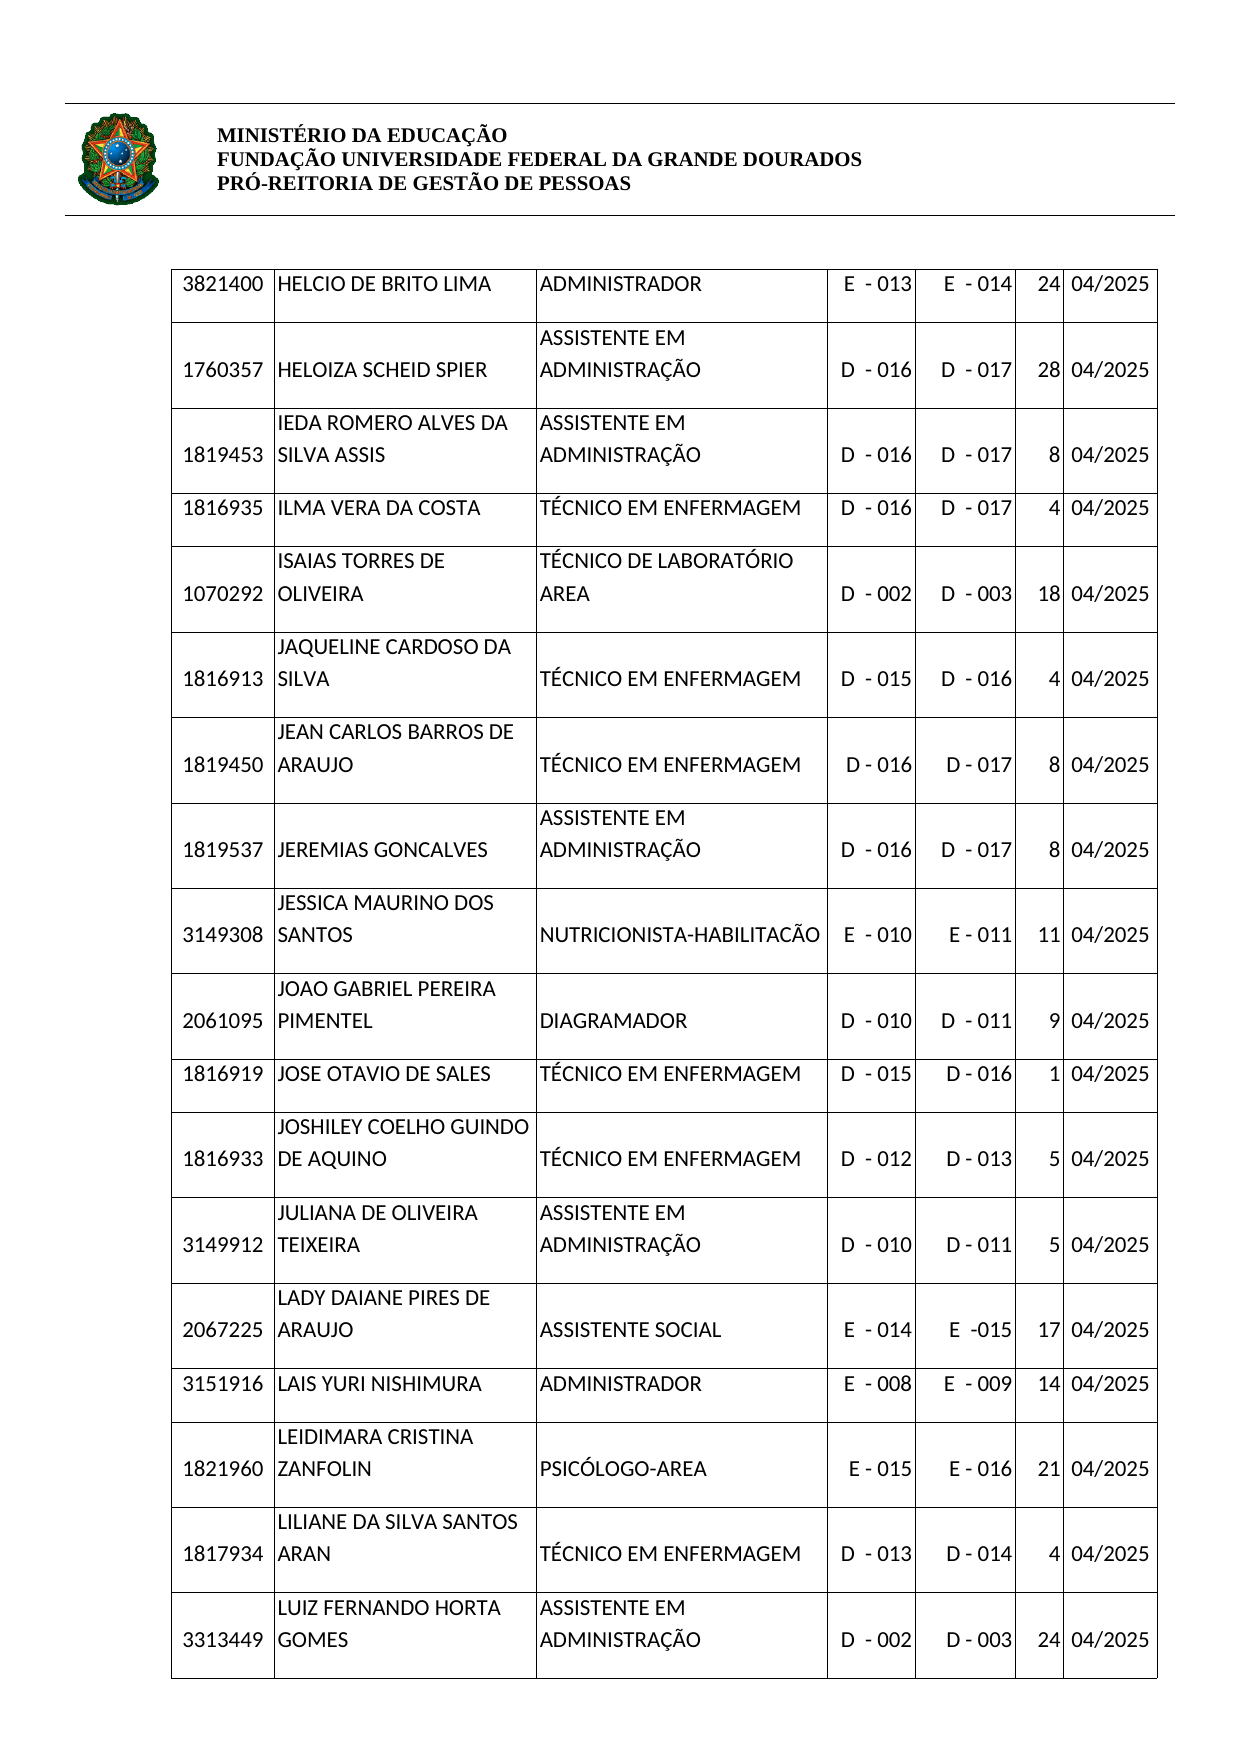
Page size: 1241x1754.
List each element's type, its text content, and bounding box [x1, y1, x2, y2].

table_cell 17 [1016, 1284, 1063, 1368]
table_cell E - 014 [916, 270, 1015, 322]
table_cell ASSISTENTE EM ADMINISTRAÇÃO [537, 1198, 827, 1283]
table_cell 04/2025 [1064, 804, 1157, 888]
table_cell TÉCNICO EM ENFERMAGEM [537, 494, 827, 546]
table_cell 1821960 [172, 1423, 274, 1507]
table_cell 21 [1016, 1423, 1063, 1507]
table_cell 04/2025 [1064, 1508, 1157, 1592]
table_cell NUTRICIONISTA-HABILITACÃO [537, 889, 827, 973]
table_cell 24 [1016, 1593, 1063, 1678]
table_cell JOAO GABRIEL PEREIRA PIMENTEL [275, 974, 536, 1059]
table_cell 1760357 [172, 323, 274, 407]
table_cell ISAIAS TORRES DE OLIVEIRA [275, 547, 536, 632]
table_cell D - 013 [916, 1113, 1015, 1197]
table_cell 04/2025 [1064, 1593, 1157, 1678]
table_cell PSICÓLOGO-AREA [537, 1423, 827, 1507]
table_cell E - 011 [916, 889, 1015, 973]
table_cell E - 009 [916, 1369, 1015, 1421]
table_cell 4 [1016, 633, 1063, 717]
table_cell 18 [1016, 547, 1063, 632]
table_cell 04/2025 [1064, 1423, 1157, 1507]
table_cell 1 [1016, 1060, 1063, 1112]
table_cell IEDA ROMERO ALVES DA SILVA ASSIS [275, 409, 536, 493]
table_cell TÉCNICO EM ENFERMAGEM [537, 633, 827, 717]
table_cell 1816913 [172, 633, 274, 717]
table_cell 24 [1016, 270, 1063, 322]
table_cell D - 003 [916, 1593, 1015, 1678]
table_cell D - 010 [828, 974, 915, 1059]
table_cell 8 [1016, 718, 1063, 802]
table_cell 14 [1016, 1369, 1063, 1421]
table_cell ASSISTENTE EM ADMINISTRAÇÃO [537, 323, 827, 407]
table_cell 04/2025 [1064, 633, 1157, 717]
table_cell JOSE OTAVIO DE SALES [275, 1060, 536, 1112]
table_cell ADMINISTRADOR [537, 270, 827, 322]
table_cell 1819537 [172, 804, 274, 888]
table_cell 5 [1016, 1198, 1063, 1283]
table_cell HELOIZA SCHEID SPIER [275, 323, 536, 407]
table_cell 04/2025 [1064, 270, 1157, 322]
table_cell LEIDIMARA CRISTINA ZANFOLIN [275, 1423, 536, 1507]
table_cell D - 017 [916, 804, 1015, 888]
table_cell 04/2025 [1064, 1369, 1157, 1421]
table_cell 4 [1016, 1508, 1063, 1592]
table_cell D - 010 [828, 1198, 915, 1283]
table_cell ASSISTENTE EM ADMINISTRAÇÃO [537, 1593, 827, 1678]
table_cell 1816933 [172, 1113, 274, 1197]
table_cell ILMA VERA DA COSTA [275, 494, 536, 546]
table_cell ASSISTENTE SOCIAL [537, 1284, 827, 1368]
table_cell LADY DAIANE PIRES DE ARAUJO [275, 1284, 536, 1368]
table_cell 8 [1016, 804, 1063, 888]
table_cell D - 015 [828, 1060, 915, 1112]
table_cell D - 016 [916, 1060, 1015, 1112]
table_cell 1819453 [172, 409, 274, 493]
table_cell 04/2025 [1064, 409, 1157, 493]
table_cell 2061095 [172, 974, 274, 1059]
table_cell DIAGRAMADOR [537, 974, 827, 1059]
table_cell E - 008 [828, 1369, 915, 1421]
table_cell TÉCNICO EM ENFERMAGEM [537, 1113, 827, 1197]
table_cell D - 013 [828, 1508, 915, 1592]
table_cell JESSICA MAURINO DOS SANTOS [275, 889, 536, 973]
table_cell D - 011 [916, 1198, 1015, 1283]
table_cell 1816919 [172, 1060, 274, 1112]
table_cell 3313449 [172, 1593, 274, 1678]
table_cell D - 014 [916, 1508, 1015, 1592]
table_cell D - 016 [828, 323, 915, 407]
table_cell 1819450 [172, 718, 274, 802]
table_cell 11 [1016, 889, 1063, 973]
table_cell 04/2025 [1064, 718, 1157, 802]
table_cell TÉCNICO DE LABORATÓRIO AREA [537, 547, 827, 632]
table_cell 3821400 [172, 270, 274, 322]
table_cell 1816935 [172, 494, 274, 546]
table_cell 1070292 [172, 547, 274, 632]
table_cell 04/2025 [1064, 974, 1157, 1059]
table_cell TÉCNICO EM ENFERMAGEM [537, 718, 827, 802]
table_cell LILIANE DA SILVA SANTOS ARAN [275, 1508, 536, 1592]
picture [76, 112, 160, 207]
table_cell JULIANA DE OLIVEIRA TEIXEIRA [275, 1198, 536, 1283]
table_cell D - 015 [828, 633, 915, 717]
table_cell D - 016 [828, 804, 915, 888]
table_cell E - 013 [828, 270, 915, 322]
table_cell D - 016 [916, 633, 1015, 717]
table_cell TÉCNICO EM ENFERMAGEM [537, 1508, 827, 1592]
table_cell D - 002 [828, 1593, 915, 1678]
table_cell LAIS YURI NISHIMURA [275, 1369, 536, 1421]
table_cell D - 002 [828, 547, 915, 632]
table_cell JOSHILEY COELHO GUINDO DE AQUINO [275, 1113, 536, 1197]
table_cell 04/2025 [1064, 494, 1157, 546]
table_cell JEAN CARLOS BARROS DE ARAUJO [275, 718, 536, 802]
table_cell D - 017 [916, 718, 1015, 802]
table_cell 28 [1016, 323, 1063, 407]
table_cell 04/2025 [1064, 1284, 1157, 1368]
table_cell LUIZ FERNANDO HORTA GOMES [275, 1593, 536, 1678]
table_cell 3149912 [172, 1198, 274, 1283]
table_cell D - 016 [828, 409, 915, 493]
table_cell 04/2025 [1064, 547, 1157, 632]
table_cell HELCIO DE BRITO LIMA [275, 270, 536, 322]
table_cell TÉCNICO EM ENFERMAGEM [537, 1060, 827, 1112]
table_cell 4 [1016, 494, 1063, 546]
table_cell E - 016 [916, 1423, 1015, 1507]
table_cell E - 015 [828, 1423, 915, 1507]
table_cell D - 011 [916, 974, 1015, 1059]
table_cell E - 014 [828, 1284, 915, 1368]
table_cell JAQUELINE CARDOSO DA SILVA [275, 633, 536, 717]
table_cell ASSISTENTE EM ADMINISTRAÇÃO [537, 804, 827, 888]
table_cell 3149308 [172, 889, 274, 973]
table_cell 8 [1016, 409, 1063, 493]
table_cell 04/2025 [1064, 1198, 1157, 1283]
table_cell ADMINISTRADOR [537, 1369, 827, 1421]
table_cell D - 017 [916, 323, 1015, 407]
table_cell 1817934 [172, 1508, 274, 1592]
table_cell D - 017 [916, 409, 1015, 493]
table_cell E -015 [916, 1284, 1015, 1368]
table_cell E - 010 [828, 889, 915, 973]
table_cell D - 016 [828, 494, 915, 546]
table_cell 5 [1016, 1113, 1063, 1197]
table_cell 04/2025 [1064, 323, 1157, 407]
table_cell 04/2025 [1064, 889, 1157, 973]
table_cell D - 003 [916, 547, 1015, 632]
table_cell 2067225 [172, 1284, 274, 1368]
table_cell D - 017 [916, 494, 1015, 546]
table_cell JEREMIAS GONCALVES [275, 804, 536, 888]
table_cell 04/2025 [1064, 1060, 1157, 1112]
table_cell 04/2025 [1064, 1113, 1157, 1197]
table_cell 3151916 [172, 1369, 274, 1421]
table_cell ASSISTENTE EM ADMINISTRAÇÃO [537, 409, 827, 493]
table_cell D - 012 [828, 1113, 915, 1197]
table_cell D - 016 [828, 718, 915, 802]
table_cell 9 [1016, 974, 1063, 1059]
